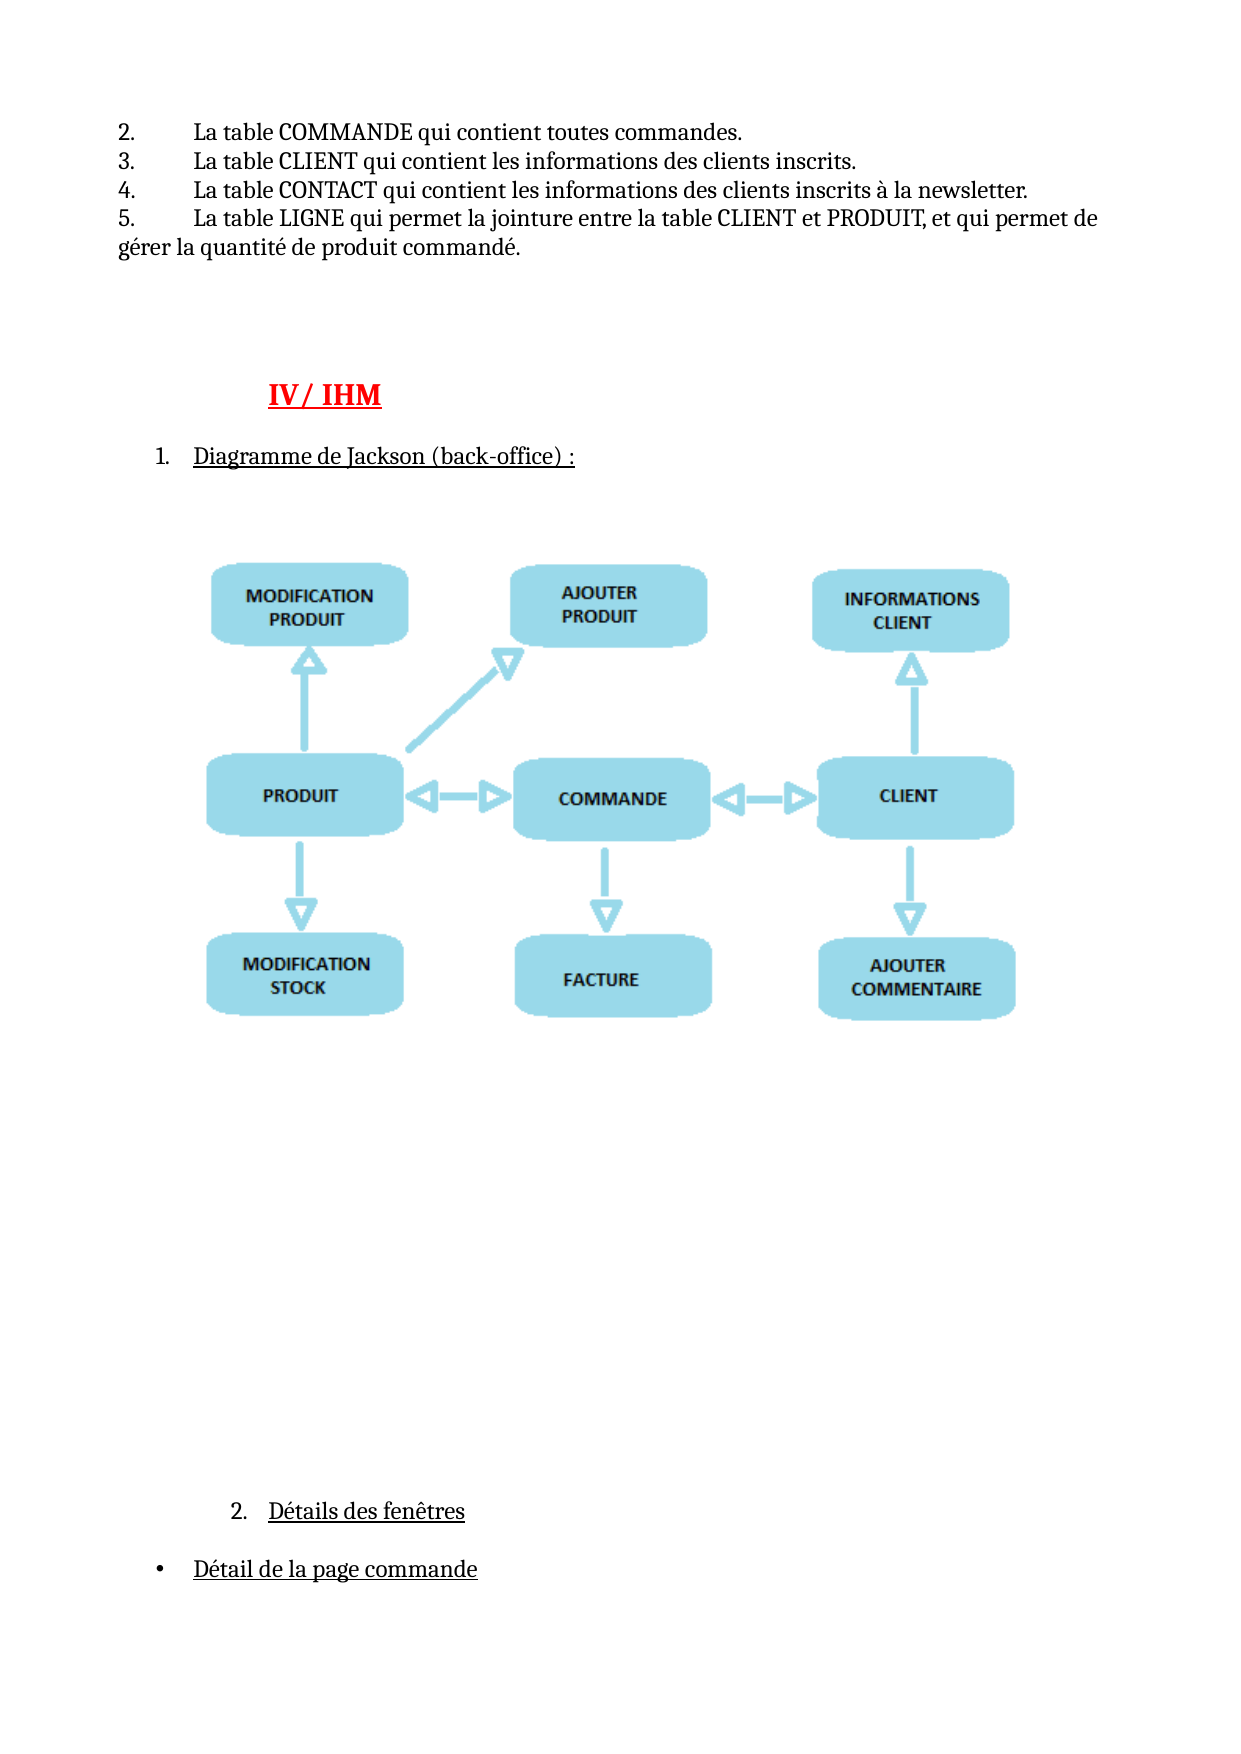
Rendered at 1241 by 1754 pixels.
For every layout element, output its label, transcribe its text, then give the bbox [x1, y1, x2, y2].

list Détail de la page commande [156, 1554, 1122, 1583]
list Détails des fenêtres [231, 1497, 1122, 1526]
list La table COMMANDE qui contient toutes commandes. [118, 118, 1122, 147]
list La table CLIENT qui contient les informations des clients inscrits. [118, 147, 1122, 176]
list La table CONTACT qui contient les informations des clients inscrits à la newsletter. [118, 176, 1122, 204]
list La table LIGNE qui permet la jointure entre la table CLIENT et PRODUIT, et qui permet de gérer la quantité de produit commandé. [118, 204, 1122, 262]
list Diagramme de Jackson (back-office) : [156, 442, 1122, 470]
list IV/ IHM [231, 377, 1122, 413]
